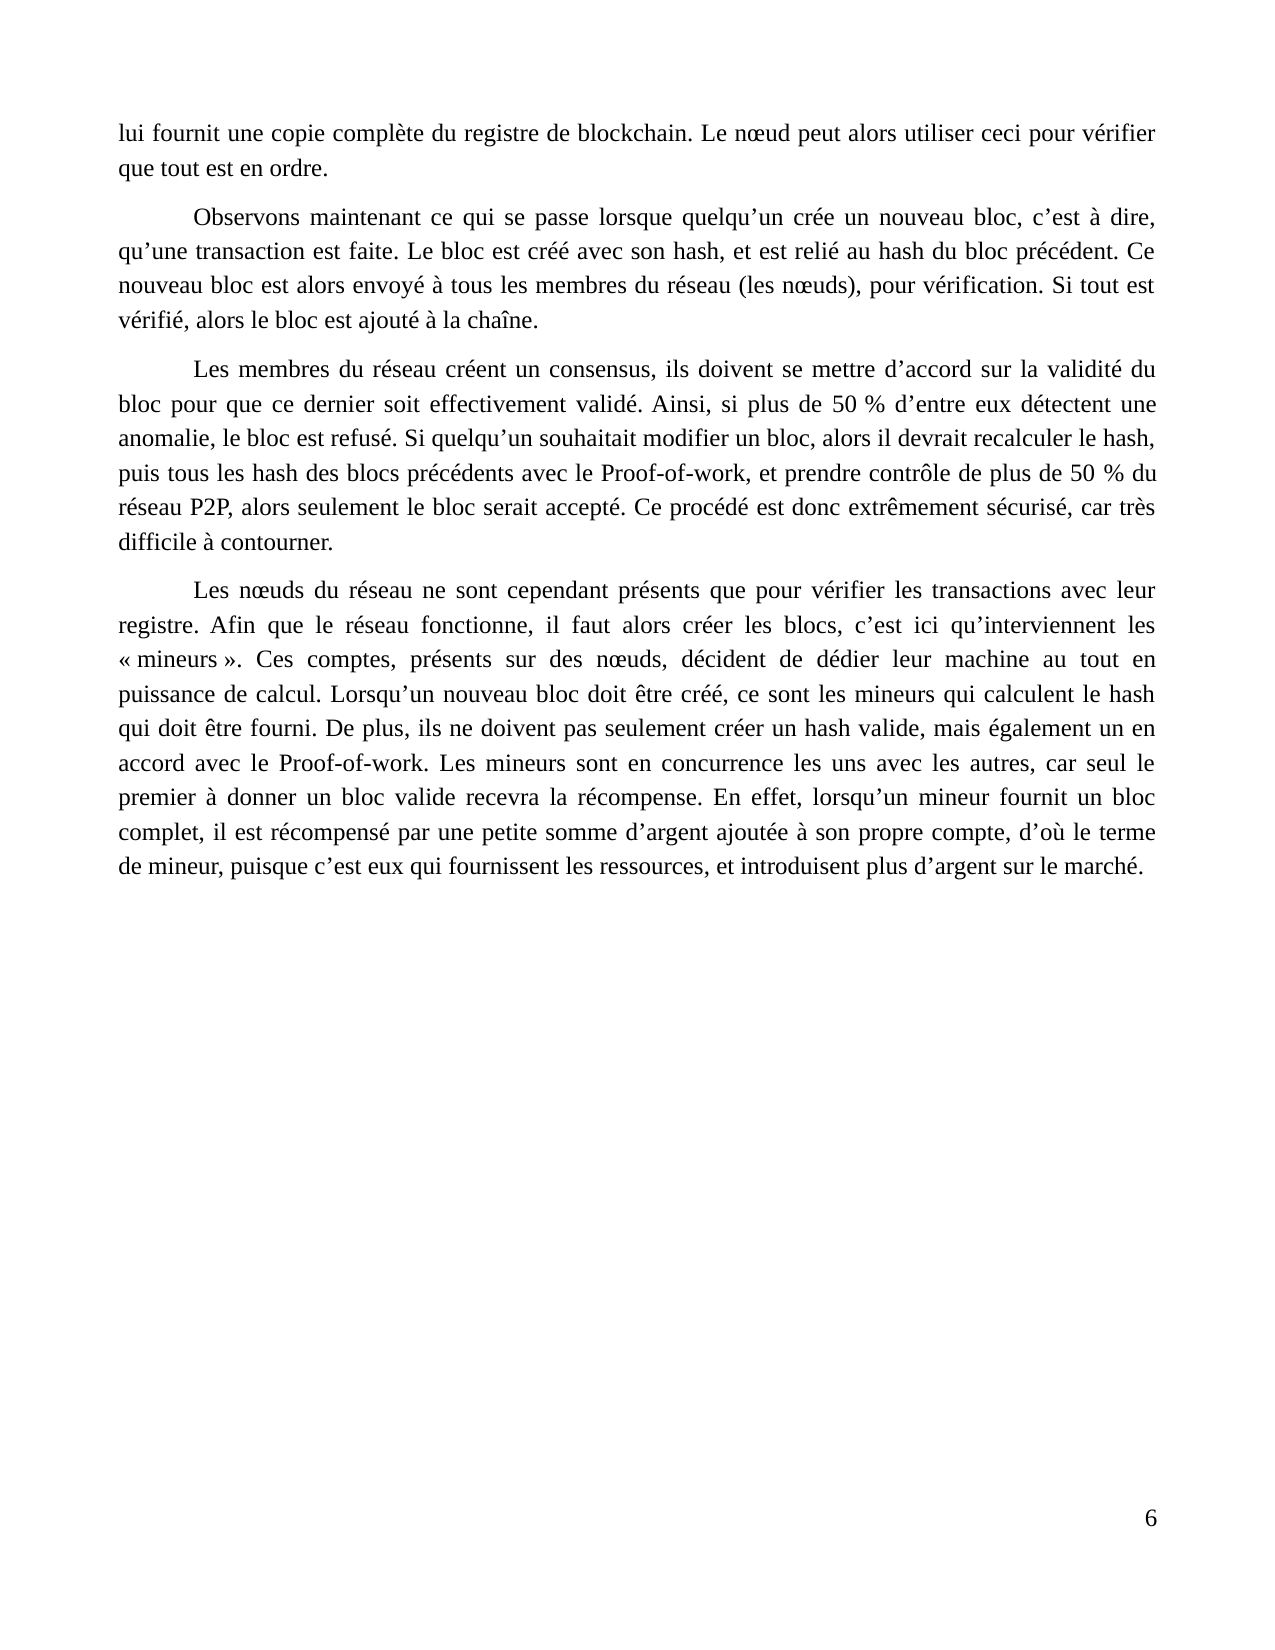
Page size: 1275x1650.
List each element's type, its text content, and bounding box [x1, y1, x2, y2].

text Les membres du réseau créent un consensus, ils doivent se mettre d’accord sur la validité du bloc pour que ce dernier soit effectivement validé. Ainsi, si plus de 50 % d’entre eux détectent une anomalie, le bloc est refusé. Si quelqu’un souhaitait modifier un bloc, alors il devrait recalculer le hash, puis tous les hash des blocs précédents avec le Proof-of-work, et prendre contrôle de plus de 50 % du réseau P2P, alors seulement le bloc serait accepté. Ce procédé est donc extrêmement sécurisé, car très difficile à contourner. [118, 354, 1157, 555]
text Les nœuds du réseau ne sont cependant présents que pour vérifier les transactions avec leur registre. Afin que le réseau fonctionne, il faut alors créer les blocs, c’est ici qu’interviennent les « mineurs ». Ces comptes, présents sur des nœuds, décident de dédier leur machine au tout en puissance de calcul. Lorsqu’un nouveau bloc doit être créé, ce sont les mineurs qui calculent le hash qui doit être fourni. De plus, ils ne doivent pas seulement créer un hash valide, mais également un en accord avec le Proof-of-work. Les mineurs sont en concurrence les uns avec les autres, car seul le premier à donner un bloc valide recevra la récompense. En effet, lorsqu’un mineur fournit un bloc complet, il est récompensé par une petite somme d’argent ajoutée à son propre compte, d’où le terme de mineur, puisque c’est eux qui fournissent les ressources, et introduisent plus d’argent sur le marché. [118, 576, 1157, 880]
text Observons maintenant ce qui se passe lorsque quelqu’un crée un nouveau bloc, c’est à dire, qu’une transaction est faite. Le bloc est créé avec son hash, et est relié au hash du bloc précédent. Ce nouveau bloc est alors envoyé à tous les membres du réseau (les nœuds), pour vérification. Si tout est vérifié, alors le bloc est ajouté à la chaîne. [118, 202, 1157, 334]
text lui fournit une copie complète du registre de blockchain. Le nœud peut alors utiliser ceci pour vérifier que tout est en ordre. [118, 118, 1157, 181]
